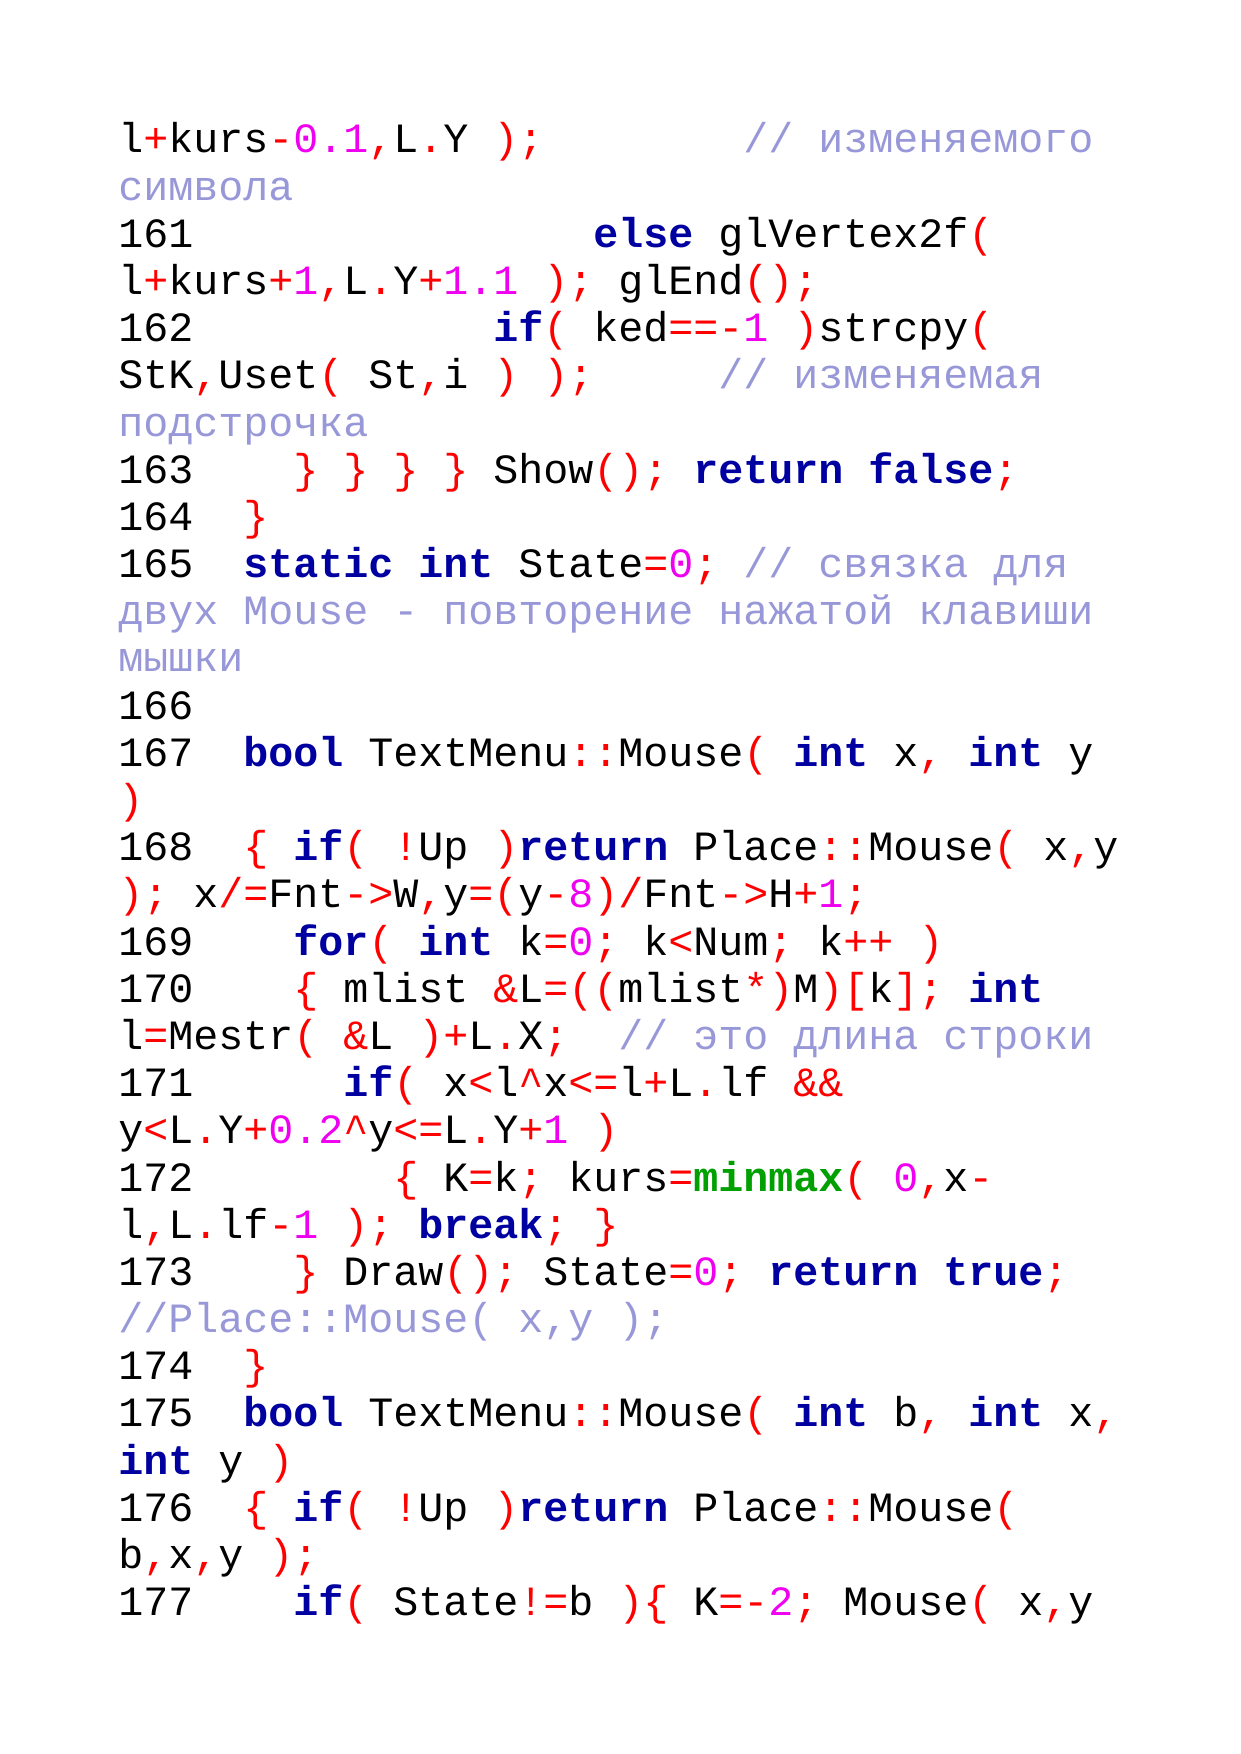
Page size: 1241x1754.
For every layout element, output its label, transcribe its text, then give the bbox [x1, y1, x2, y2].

subtitle 168 { if( !Up )return Place::Mouse( x,y ); x/=Fnt->W,y=(y-8)/Fnt->H+1; [118, 826, 443, 920]
subtitle 171 if( x<l^x<=l+L.lf && y<L.Y+0.2^y<=L.Y+1 ) [468, 1062, 493, 1156]
subtitle 164 } [118, 496, 1122, 543]
subtitle 172 { K=k; kurs=minmax( 0,x-l,L.lf-1 ); break; } [118, 1156, 1122, 1251]
subtitle 177 if( State!=b ){ K=-2; Mouse( x,y ); [968, 1581, 1018, 1628]
subtitle 176 { if( !Up )return Place::Mouse( b,x,y ); [118, 1487, 1122, 1581]
subtitle 160 if( ins )glVertex2f( l+kurs-0.1,L.Y ); // изменяемого символа [118, 118, 1122, 212]
subtitle 161 else glVertex2f( l+kurs+1,L.Y+1.1 ); glEnd(); [118, 212, 1122, 307]
subtitle 165 static int State=0; // связка для двух Mouse - повторение нажатой клавиши мышки [118, 543, 1122, 684]
subtitle 174 } [118, 1345, 1122, 1392]
subtitle 170 { mlist &L=((mlist*)M)[k]; int l=Mestr( &L )+L.X; // это длина строки [118, 967, 1122, 1062]
subtitle 168 { if( !Up )return Place::Mouse( x,y ); x/=Fnt->W,y=(y-8)/Fnt->H+1; [468, 826, 693, 920]
subtitle 177 if( State!=b ){ K=-2; Mouse( x,y ); [1093, 1581, 1122, 1628]
subtitle 163 } } } } Show(); return false; [118, 448, 1122, 496]
subtitle 177 if( State!=b ){ K=-2; Mouse( x,y ); [118, 1581, 393, 1628]
subtitle 173 } Draw(); State=0; return true; //Place::Mouse( x,y ); [118, 1251, 1122, 1345]
subtitle 171 if( x<l^x<=l+L.lf && y<L.Y+0.2^y<=L.Y+1 ) [118, 1062, 443, 1156]
subtitle 169 for( int k=0; k<Num; k++ ) [118, 920, 518, 967]
subtitle 166 [118, 684, 1122, 732]
subtitle 177 if( State!=b ){ K=-2; Mouse( x,y ); [518, 1581, 568, 1628]
subtitle 169 for( int k=0; k<Num; k++ ) [668, 920, 693, 967]
subtitle 169 for( int k=0; k<Num; k++ ) [843, 920, 1122, 967]
subtitle 168 { if( !Up )return Place::Mouse( x,y ); x/=Fnt->W,y=(y-8)/Fnt->H+1; [793, 826, 1122, 920]
subtitle 177 if( State!=b ){ K=-2; Mouse( x,y ); [618, 1581, 693, 1628]
subtitle 177 if( State!=b ){ K=-2; Mouse( x,y ); [718, 1581, 843, 1628]
subtitle 167 bool TextMenu::Mouse( int x, int y ) [118, 732, 1122, 826]
subtitle 168 { if( !Up )return Place::Mouse( x,y ); x/=Fnt->W,y=(y-8)/Fnt->H+1; [718, 873, 768, 920]
subtitle 171 if( x<l^x<=l+L.lf && y<L.Y+0.2^y<=L.Y+1 ) [518, 1062, 1122, 1156]
subtitle 169 for( int k=0; k<Num; k++ ) [768, 920, 818, 967]
subtitle 177 if( State!=b ){ K=-2; Mouse( x,y ); [1043, 1581, 1068, 1628]
subtitle 175 bool TextMenu::Mouse( int b, int x, int y ) [118, 1392, 1122, 1487]
subtitle 162 if( ked==-1 )strcpy( StK,Uset( St,i ) ); // изменяемая подстрочка [118, 307, 1122, 448]
subtitle 169 for( int k=0; k<Num; k++ ) [543, 920, 643, 967]
